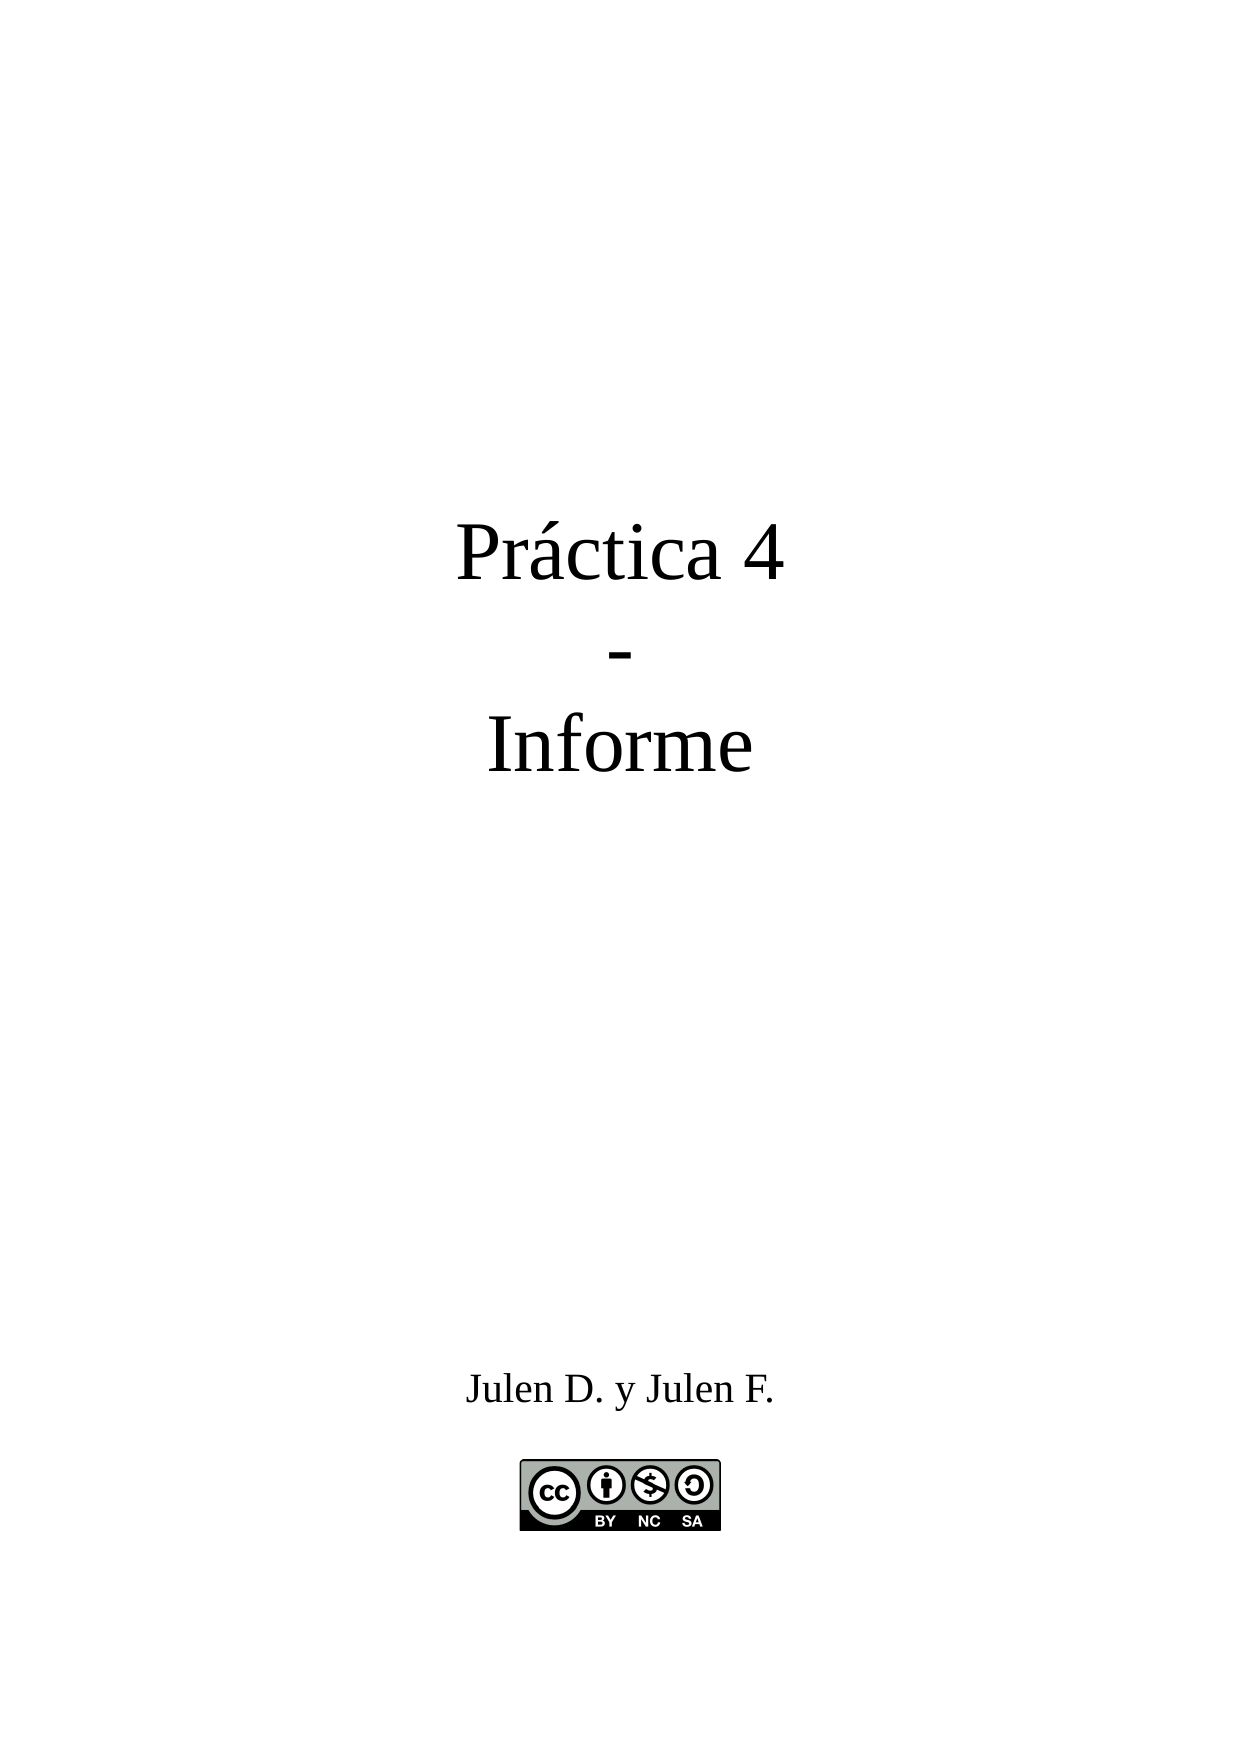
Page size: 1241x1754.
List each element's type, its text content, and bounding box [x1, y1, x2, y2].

picture [519, 1459, 721, 1531]
text Informe [118, 693, 1122, 789]
text - [118, 597, 1122, 693]
text Julen D. y Julen F. [118, 1364, 1122, 1412]
text Práctica 4 [118, 501, 1122, 597]
